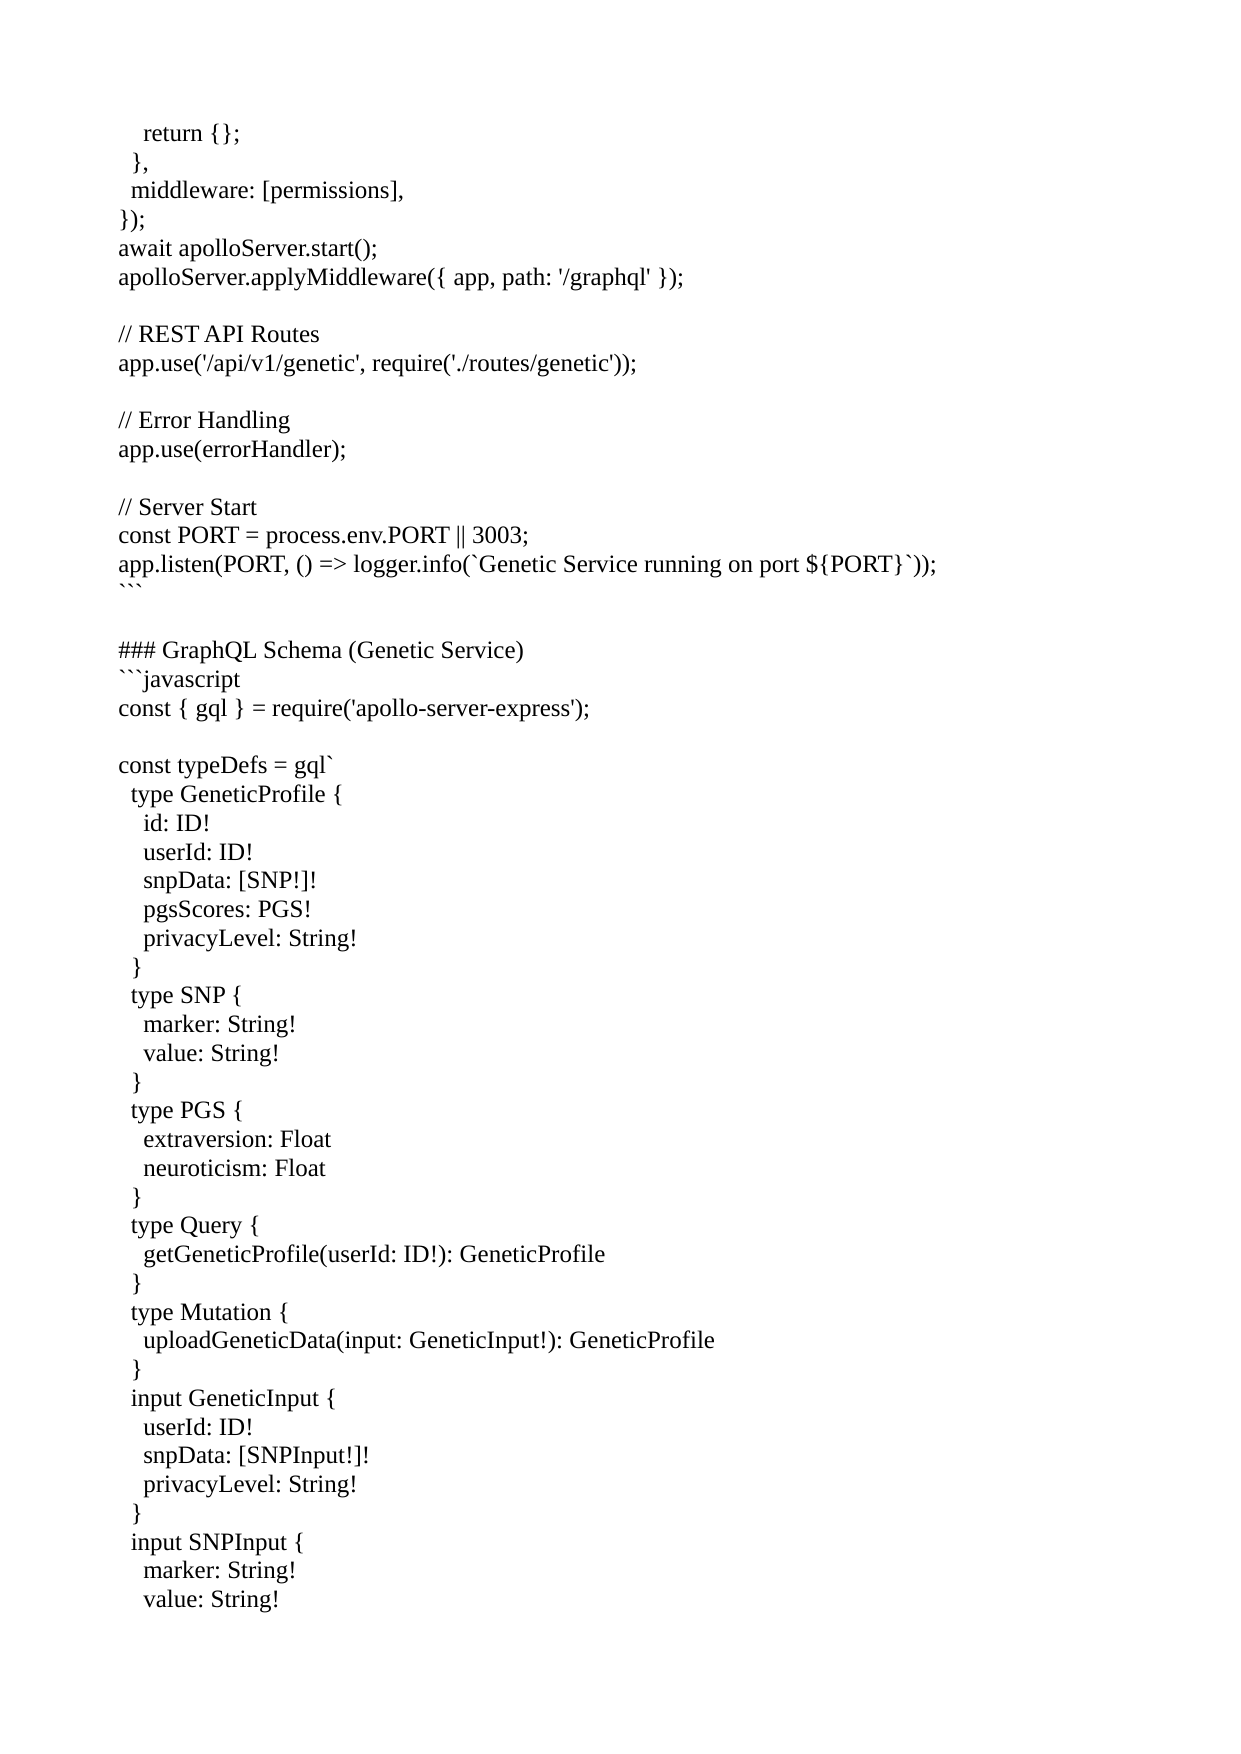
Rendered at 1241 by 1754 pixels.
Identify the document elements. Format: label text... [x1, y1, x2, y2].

text // REST API Routes [118, 319, 1122, 348]
text snpData: [SNP!]! [118, 866, 1122, 894]
text getGeneticProfile(userId: ID!): GeneticProfile [118, 1239, 1122, 1268]
text } [118, 1067, 1122, 1096]
text const typeDefs = gql` [118, 751, 1122, 779]
text uploadGeneticData(input: GeneticInput!): GeneticProfile [118, 1326, 1122, 1354]
text value: String! [118, 1038, 1122, 1067]
text ```javascript [118, 664, 1122, 693]
text const PORT = process.env.PORT || 3003; [118, 521, 1122, 549]
text privacyLevel: String! [118, 1469, 1122, 1498]
text type GeneticProfile { [118, 779, 1122, 808]
text userId: ID! [118, 837, 1122, 866]
text const { gql } = require('apollo-server-express'); [118, 693, 1122, 722]
text await apolloServer.start(); [118, 233, 1122, 262]
text snpData: [SNPInput!]! [118, 1441, 1122, 1469]
text input SNPInput { [118, 1527, 1122, 1556]
text }); [118, 204, 1122, 233]
text userId: ID! [118, 1412, 1122, 1441]
text } [118, 952, 1122, 981]
text neuroticism: Float [118, 1153, 1122, 1182]
text ### GraphQL Schema (Genetic Service) [118, 636, 1122, 664]
text id: ID! [118, 808, 1122, 837]
text }, [118, 147, 1122, 176]
text marker: String! [118, 1009, 1122, 1038]
text type SNP { [118, 981, 1122, 1009]
text app.listen(PORT, () => logger.info(`Genetic Service running on port ${PORT}`)); [118, 549, 1122, 578]
text apolloServer.applyMiddleware({ app, path: '/graphql' }); [118, 262, 1122, 291]
text pgsScores: PGS! [118, 894, 1122, 923]
text extraversion: Float [118, 1124, 1122, 1153]
text ``` [118, 578, 1122, 607]
text input GeneticInput { [118, 1383, 1122, 1412]
text middleware: [permissions], [118, 176, 1122, 204]
text // Error Handling [118, 406, 1122, 434]
text } [118, 1182, 1122, 1211]
text } [118, 1268, 1122, 1297]
text privacyLevel: String! [118, 923, 1122, 952]
text } [118, 1354, 1122, 1383]
text app.use('/api/v1/genetic', require('./routes/genetic')); [118, 348, 1122, 377]
text // Server Start [118, 492, 1122, 521]
text type Mutation { [118, 1297, 1122, 1326]
text } [118, 1498, 1122, 1527]
text type PGS { [118, 1096, 1122, 1124]
text type Query { [118, 1211, 1122, 1239]
text return {}; [118, 118, 1122, 147]
text app.use(errorHandler); [118, 434, 1122, 463]
text value: String! [118, 1584, 1122, 1613]
text marker: String! [118, 1556, 1122, 1584]
